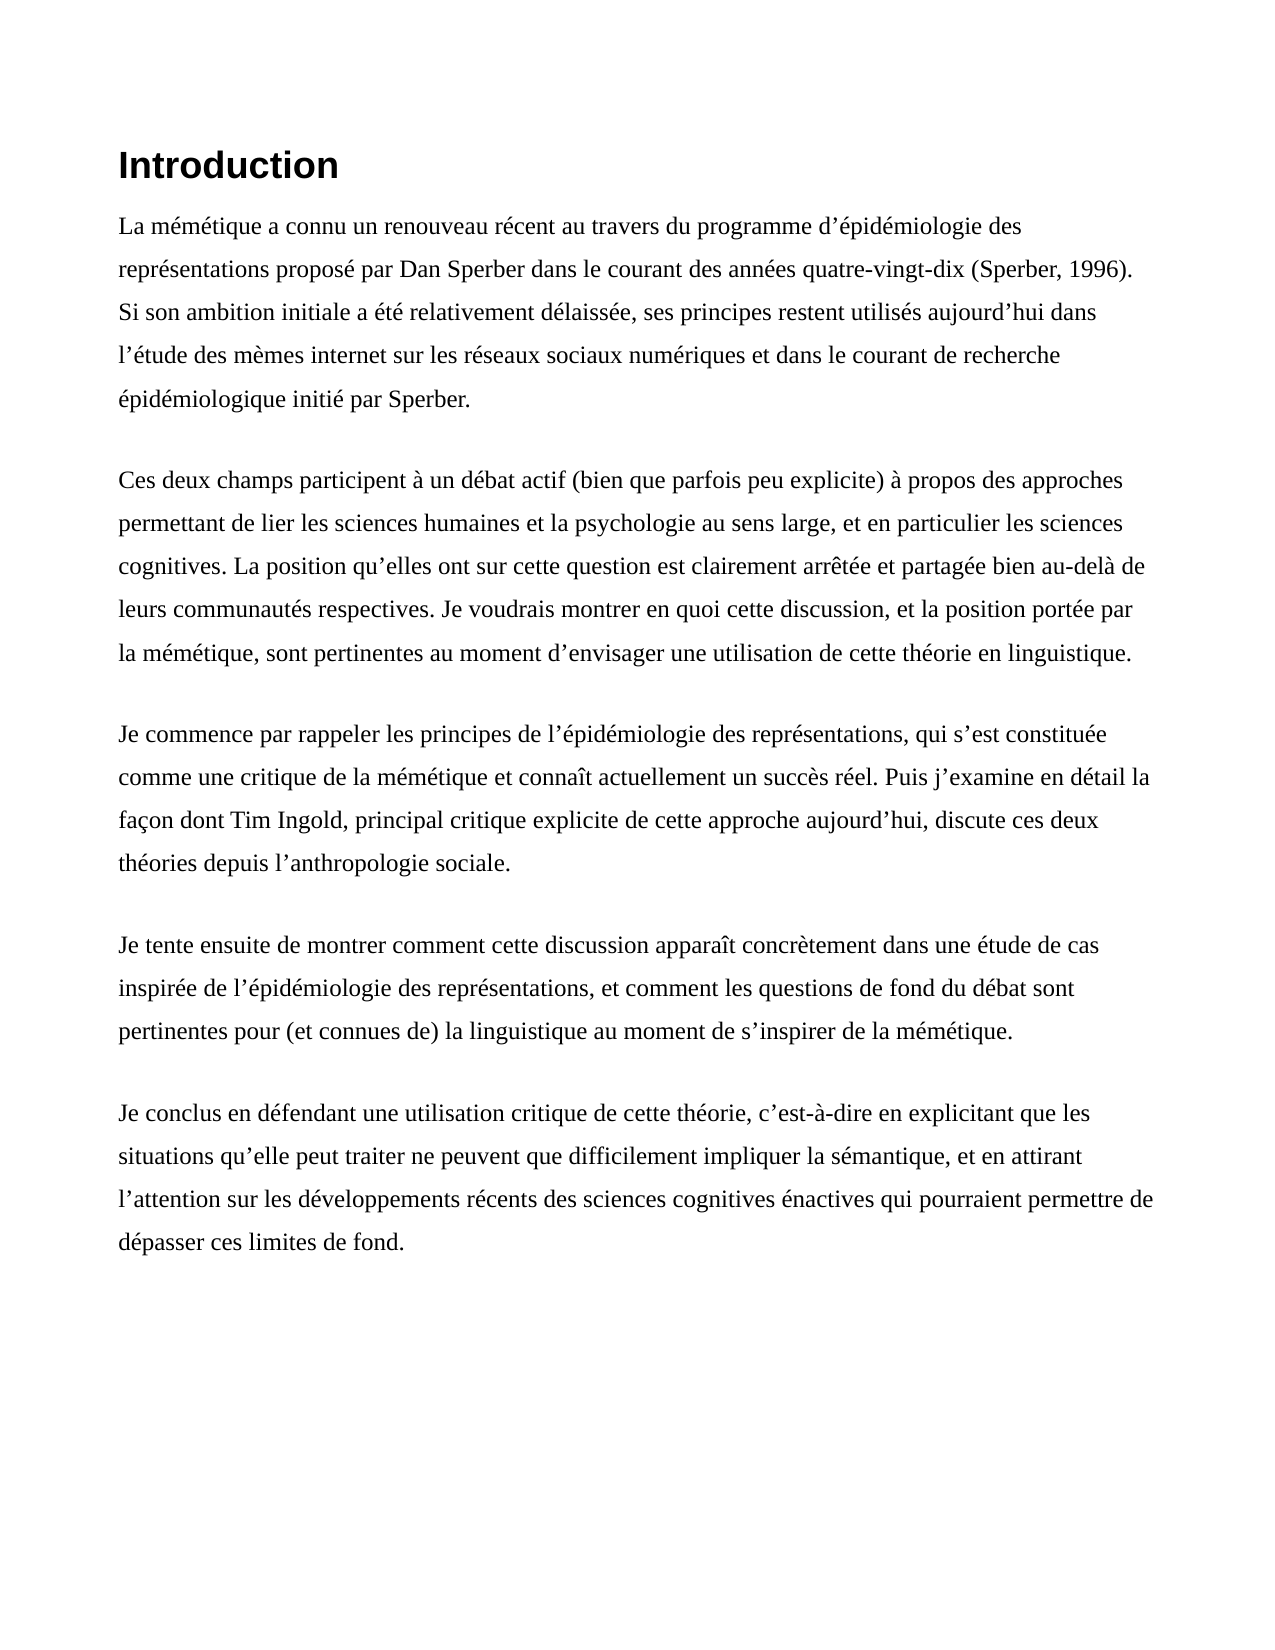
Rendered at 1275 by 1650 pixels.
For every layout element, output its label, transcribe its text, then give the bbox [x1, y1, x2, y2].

text Ces deux champs participent à un débat actif (bien que parfois peu explicite) à propos des approches permettant de lier les sciences humaines et la psychologie au sens large, et en particulier les sciences cognitives. La position qu’elles ont sur cette question est clairement arrêtée et partagée bien au-delà de leurs communautés respectives. Je voudrais montrer en quoi cette discussion, et la position portée par la mémétique, sont pertinentes au moment d’envisager une utilisation de cette théorie en linguistique. [118, 465, 1157, 666]
text Je tente ensuite de montrer comment cette discussion apparaît concrètement dans une étude de cas inspirée de l’épidémiologie des représentations, et comment les questions de fond du débat sont pertinentes pour (et connues de) la linguistique au moment de s’inspirer de la mémétique. [118, 930, 1157, 1045]
subtitle Introduction [118, 143, 1157, 187]
text Je conclus en défendant une utilisation critique de cette théorie, c’est-à-dire en explicitant que les situations qu’elle peut traiter ne peuvent que difficilement impliquer la sémantique, et en attirant l’attention sur les développements récents des sciences cognitives énactives qui pourraient permettre de dépasser ces limites de fond. [118, 1098, 1157, 1256]
text La mémétique a connu un renouveau récent au travers du programme d’épidémiologie des représentations proposé par Dan Sperber dans le courant des années quatre-vingt-dix (Sperber, 1996). Si son ambition initiale a été relativement délaissée, ses principes restent utilisés aujourd’hui dans l’étude des mèmes internet sur les réseaux sociaux numériques et dans le courant de recherche épidémiologique initié par Sperber. [118, 211, 1157, 412]
text Je commence par rappeler les principes de l’épidémiologie des représentations, qui s’est constituée comme une critique de la mémétique et connaît actuellement un succès réel. Puis j’examine en détail la façon dont Tim Ingold, principal critique explicite de cette approche aujourd’hui, discute ces deux théories depuis l’anthropologie sociale. [118, 719, 1157, 877]
